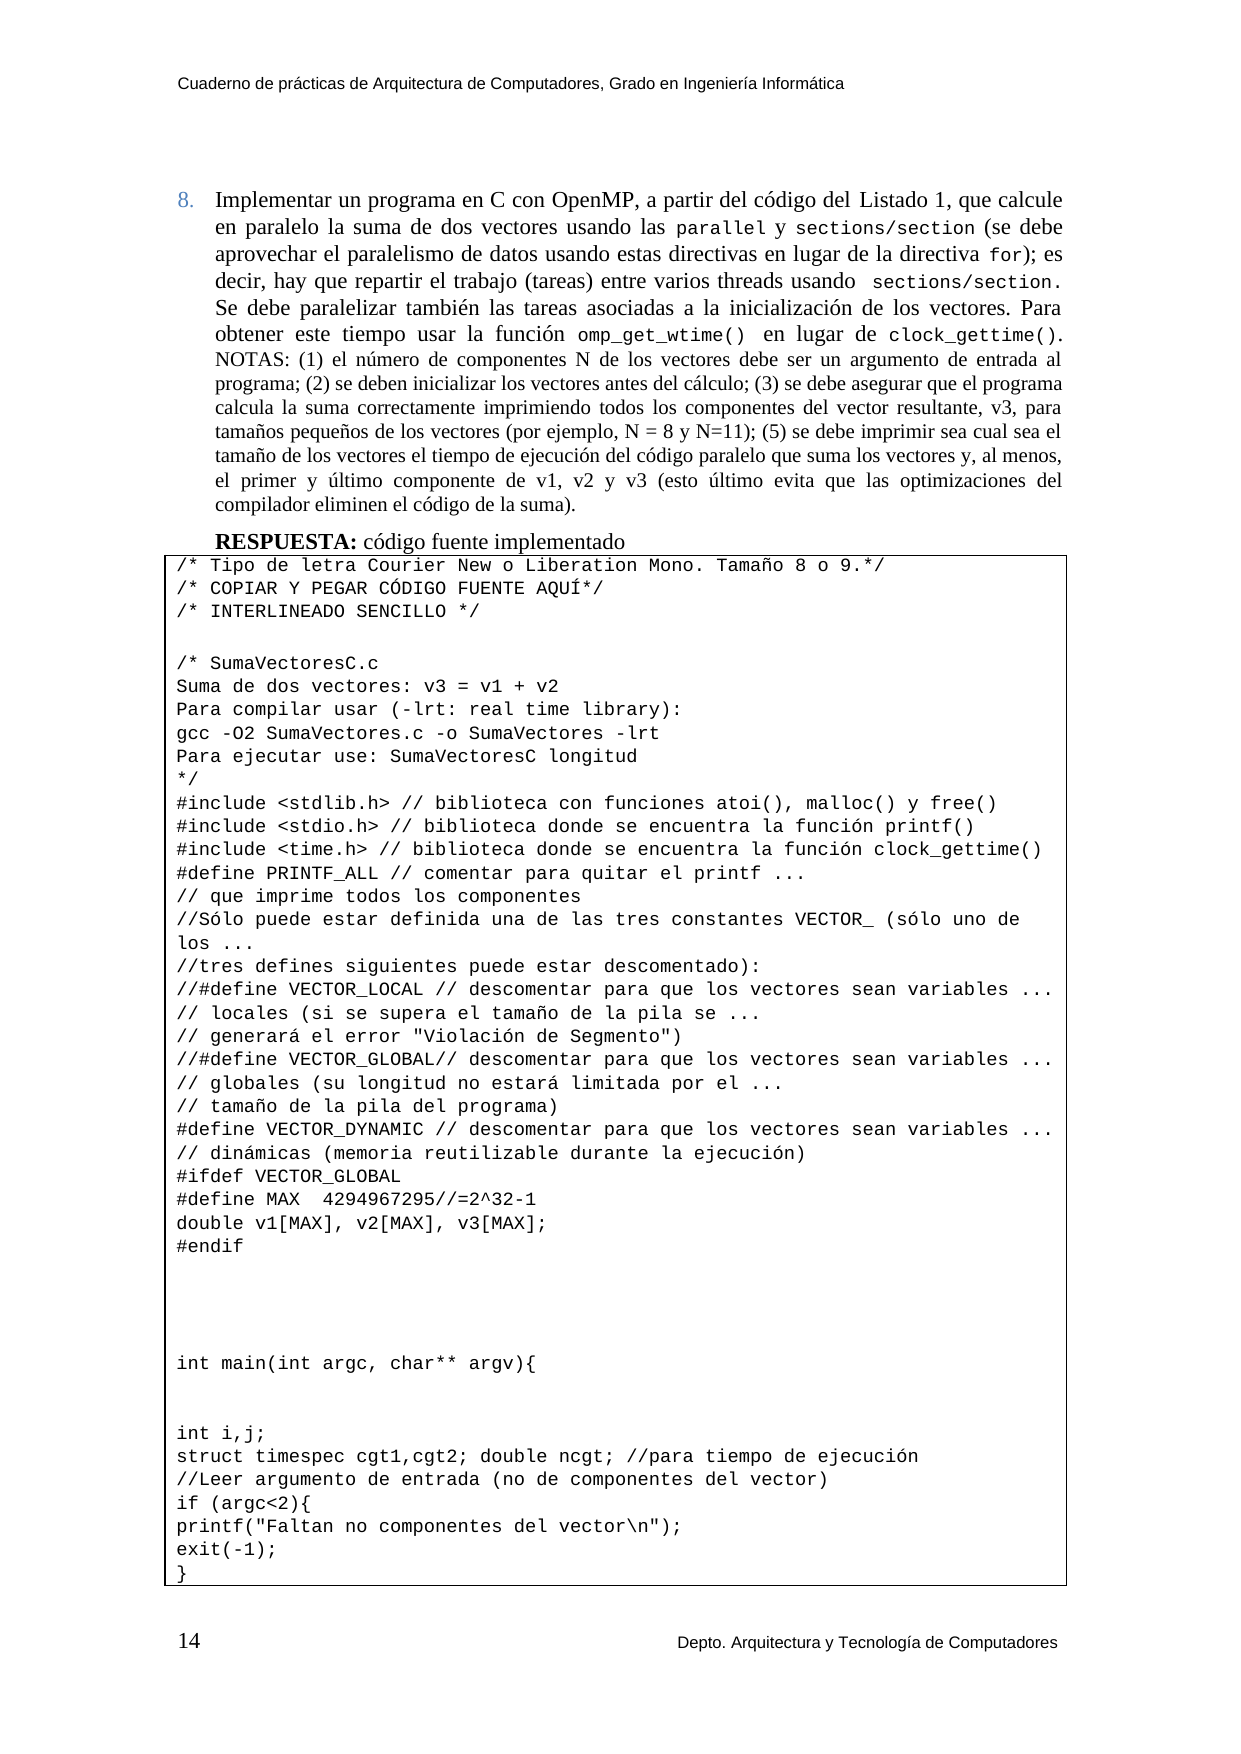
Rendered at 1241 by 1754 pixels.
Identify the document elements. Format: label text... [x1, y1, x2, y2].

text RESPUESTA: código fuente implementado [215, 528, 1063, 554]
list Implementar un programa en C con OpenMP, a partir del código del Listado 1, que calcule en paralelo la suma de dos vectores usando las parallel y sections/section (se debe aprovechar el paralelismo de datos usando estas directivas en lugar de la directiva for); es decir, hay que repartir el trabajo (tareas) entre varios threads usando sections/section. Se debe paralelizar también las tareas asociadas a la inicialización de los vectores. Para obtener este tiempo usar la función omp_get_wtime() en lugar de clock_gettime(). NOTAS: (1) el número de componentes N de los vectores debe ser un argumento de entrada al programa; (2) se deben inicializar los vectores antes del cálculo; (3) se debe asegurar que el programa calcula la suma correctamente imprimiendo todos los componentes del vector resultante, v3, para tamaños pequeños de los vectores (por ejemplo, N = 8 y N=11); (5) se debe imprimir sea cual sea el tamaño de los vectores el tiempo de ejecución del código paralelo que suma los vectores y, al menos, el primer y último componente de v1, v2 y v3 (esto último evita que las optimizaciones del compilador eliminen el código de la suma). [177, 187, 1063, 516]
table_header /* Tipo de letra Courier New o Liberation Mono. Tamaño 8 o 9.*/ /* COPIAR Y PEGAR CÓDIGO FUENTE AQUÍ*/ /* INTERLINEADO SENCILLO */ /* SumaVectoresC.c Suma de dos vectores: v3 = v1 + v2 Para compilar usar (-lrt: real time library): gcc -O2 SumaVectores.c -o SumaVectores -lrt Para ejecutar use: SumaVectoresC longitud */ #include <stdlib.h> // biblioteca con funciones atoi(), malloc() y free() #include <stdio.h> // biblioteca donde se encuentra la función printf() #include <time.h> // biblioteca donde se encuentra la función clock_gettime() #define PRINTF_ALL // comentar para quitar el printf ... // que imprime todos los componentes //Sólo puede estar definida una de las tres constantes VECTOR_ (sólo uno de los ... //tres defines siguientes puede estar descomentado): //#define VECTOR_LOCAL // descomentar para que los vectores sean variables ... // locales (si se supera el tamaño de la pila se ... // generará el error "Violación de Segmento") //#define VECTOR_GLOBAL// descomentar para que los vectores sean variables ... // globales (su longitud no estará limitada por el ... // tamaño de la pila del programa) #define VECTOR_DYNAMIC // descomentar para que los vectores sean variables ... // dinámicas (memoria reutilizable durante la ejecución) #ifdef VECTOR_GLOBAL #define MAX 4294967295//=2^32-1 double v1[MAX], v2[MAX], v3[MAX]; #endif int main(int argc, char** argv){ int i,j; struct timespec cgt1,cgt2; double ncgt; //para tiempo de ejecución //Leer argumento de entrada (no de componentes del vector) if (argc<2){ printf("Faltan no componentes del vector\n"); exit(-1); } [166, 556, 1066, 1585]
